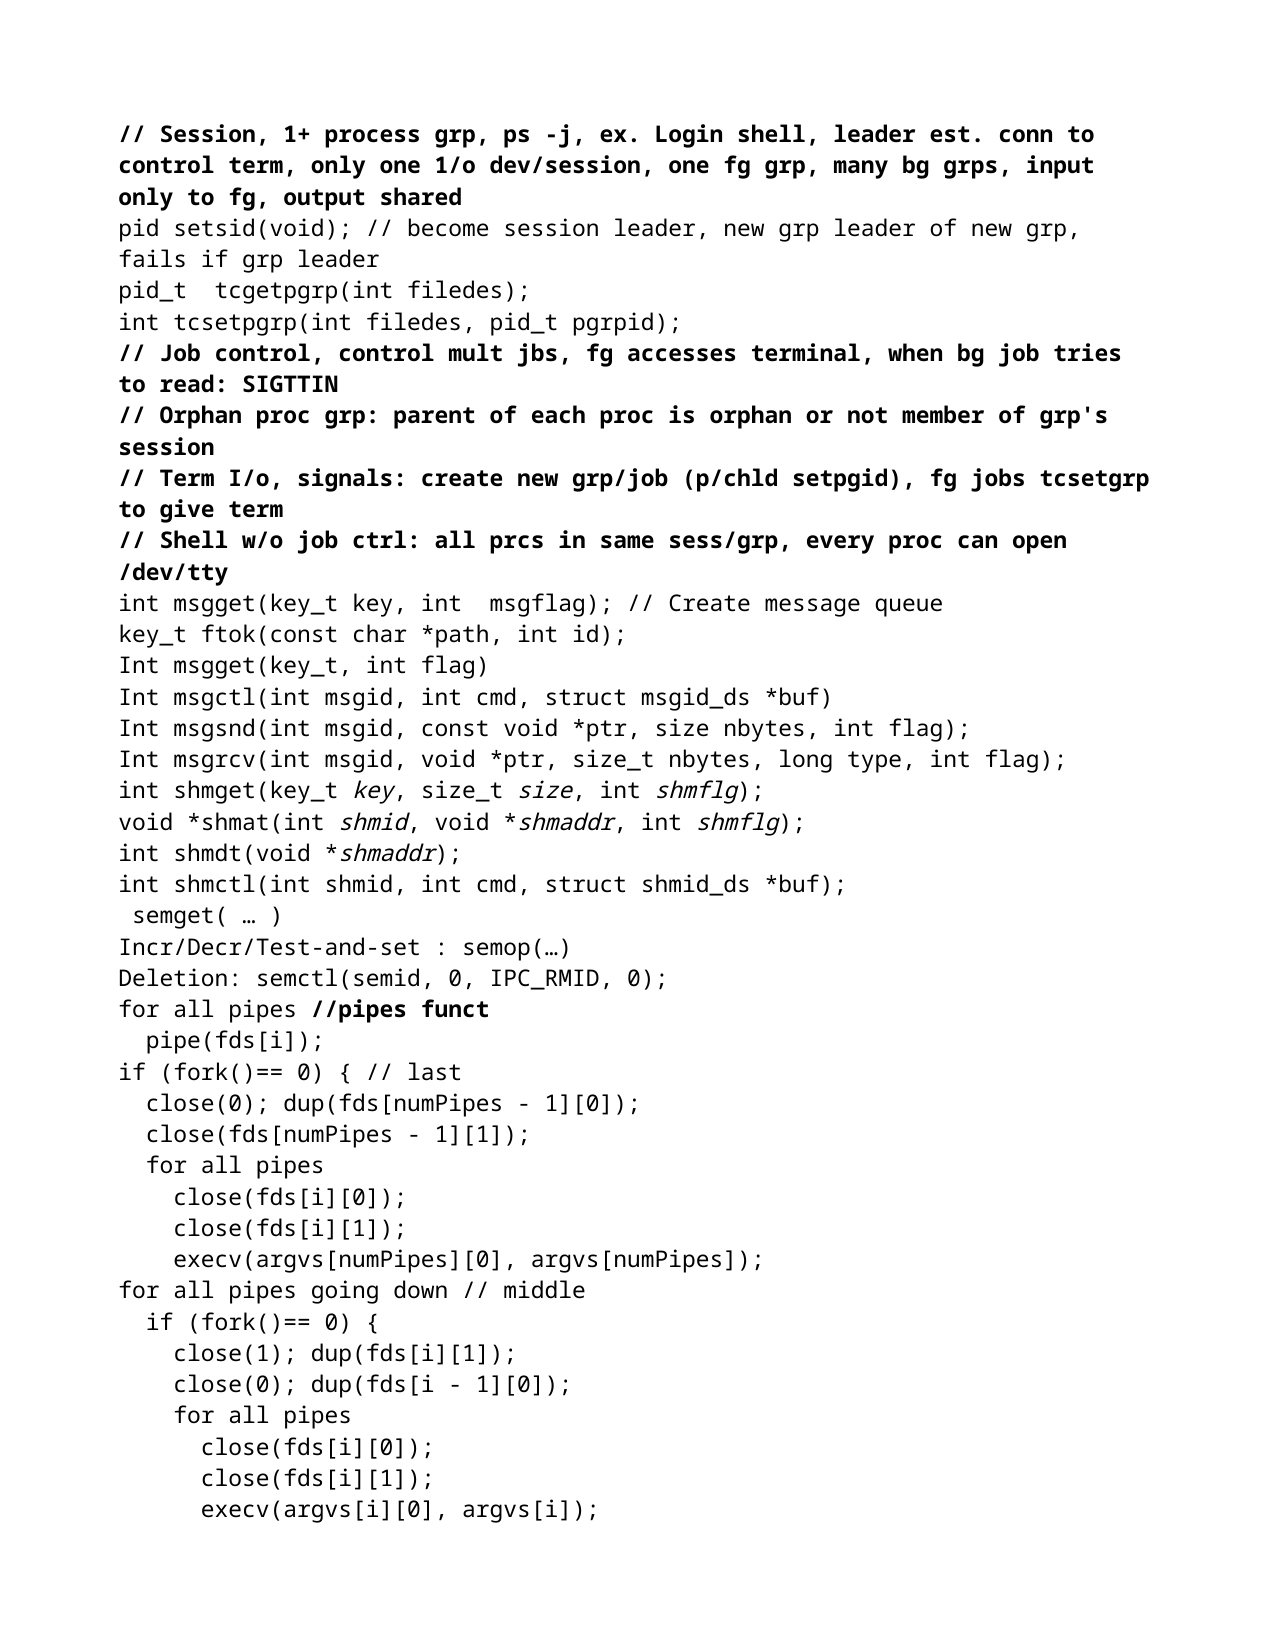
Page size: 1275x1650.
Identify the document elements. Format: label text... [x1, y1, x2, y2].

text int shmctl(int shmid, int cmd, struct shmid_ds *buf); [118, 868, 1157, 899]
text Int msgrcv(int msgid, void *ptr, size_t nbytes, long type, int flag); [118, 743, 1157, 774]
text Int msgctl(int msgid, int cmd, struct msgid_ds *buf) [118, 681, 1157, 712]
text close(fds[i][1]); [118, 1462, 1157, 1493]
text semget( … ) [118, 899, 1157, 931]
text int shmget(key_t key, size_t size, int shmflg); [118, 774, 1157, 806]
text for all pipes [118, 1149, 1157, 1181]
text // Session, 1+ process grp, ps -j, ex. Login shell, leader est. conn to control term, only one 1/o dev/session, one fg grp, many bg grps, input only to fg, output shared [118, 118, 1157, 212]
text pipe(fds[i]); [118, 1024, 1157, 1056]
text close(0); dup(fds[numPipes - 1][0]); [118, 1087, 1157, 1118]
text Int msgsnd(int msgid, const void *ptr, size nbytes, int flag); [118, 712, 1157, 743]
text void *shmat(int shmid, void *shmaddr, int shmflg); [118, 806, 1157, 837]
text int msgget(key_t key, int msgflag); // Create message queue [118, 587, 1157, 618]
text for all pipes going down // middle [118, 1274, 1157, 1306]
text for all pipes [118, 1399, 1157, 1431]
text close(0); dup(fds[i - 1][0]); [118, 1368, 1157, 1399]
text pid setsid(void); // become session leader, new grp leader of new grp, fails if grp leader [118, 212, 1157, 274]
text pid_t tcgetpgrp(int filedes); [118, 274, 1157, 306]
text close(fds[i][1]); [118, 1212, 1157, 1243]
text // Term I/o, signals: create new grp/job (p/chld setpgid), fg jobs tcsetgrp to give term [118, 462, 1157, 524]
text // Orphan proc grp: parent of each proc is orphan or not member of grp's session [118, 399, 1157, 462]
text int shmdt(void *shmaddr); [118, 837, 1157, 868]
text Incr/Decr/Test-and-set : semop(…) [118, 931, 1157, 962]
text if (fork()== 0) { // last [118, 1056, 1157, 1087]
text execv(argvs[i][0], argvs[i]); [118, 1493, 1157, 1524]
text close(fds[i][0]); [118, 1431, 1157, 1462]
text close(fds[i][0]); [118, 1181, 1157, 1212]
text // Shell w/o job ctrl: all prcs in same sess/grp, every proc can open /dev/tty [118, 524, 1157, 587]
text // Job control, control mult jbs, fg accesses terminal, when bg job tries to read: SIGTTIN [118, 337, 1157, 399]
text if (fork()== 0) { [118, 1306, 1157, 1337]
text key_t ftok(const char *path, int id); [118, 618, 1157, 649]
text execv(argvs[numPipes][0], argvs[numPipes]); [118, 1243, 1157, 1274]
text close(1); dup(fds[i][1]); [118, 1337, 1157, 1368]
text Deletion: semctl(semid, 0, IPC_RMID, 0); [118, 962, 1157, 993]
text int tcsetpgrp(int filedes, pid_t pgrpid); [118, 306, 1157, 337]
text Int msgget(key_t, int flag) [118, 649, 1157, 681]
text close(fds[numPipes - 1][1]); [118, 1118, 1157, 1149]
text for all pipes //pipes funct [118, 993, 1157, 1024]
